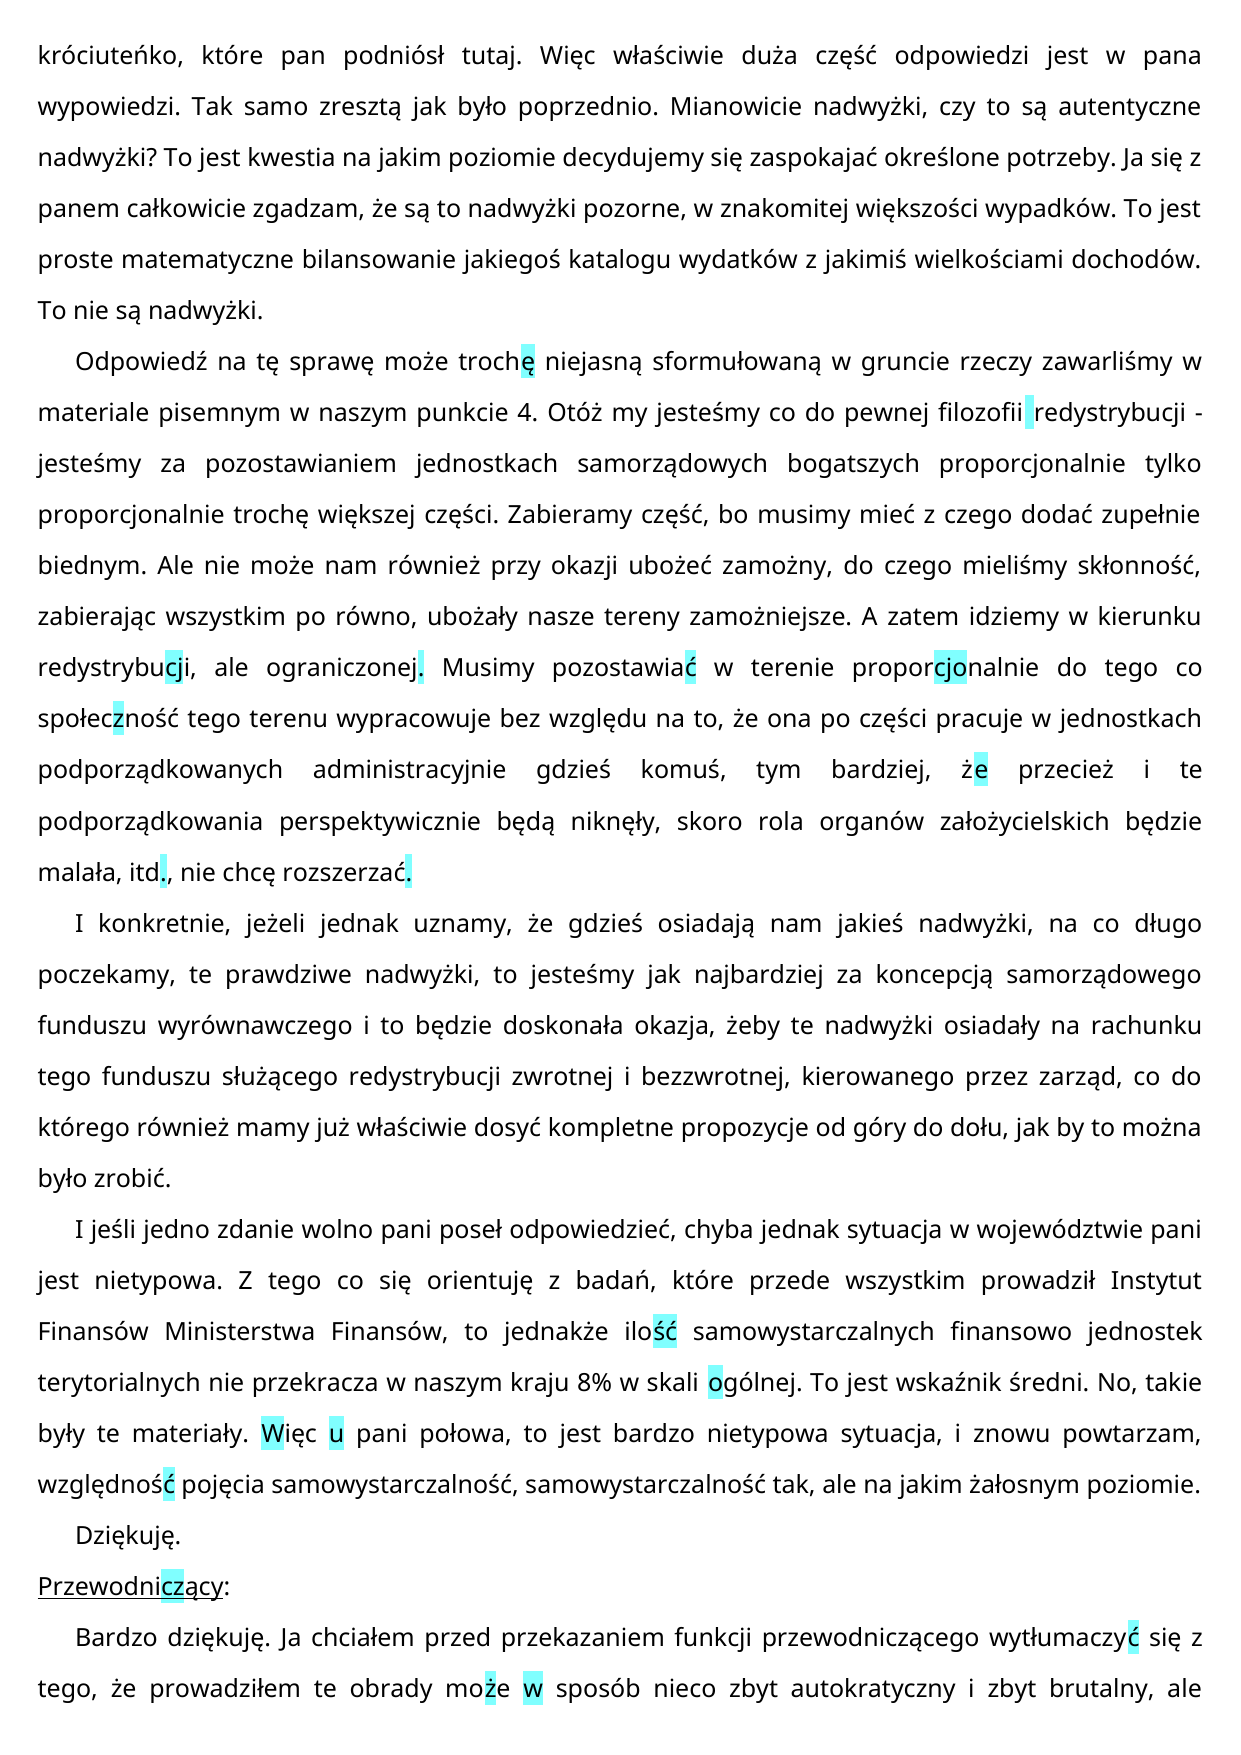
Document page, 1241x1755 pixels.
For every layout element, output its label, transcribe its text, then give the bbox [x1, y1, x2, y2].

text Odpowiedź na tę sprawę może trochę niejasną sformułowaną w gruncie rzeczy zawarliśmy w materiale pisemnym w naszym punkcie 4. Otóż my jesteśmy co do pewnej filozofii redystrybucji - jesteśmy za pozostawianiem jednostkach samorządowych bogatszych proporcjonalnie tylko proporcjonalnie trochę większej części. Zabieramy część, bo musimy mieć z czego dodać zupełnie biednym. Ale nie może nam również przy okazji ubożeć zamożny, do czego mieliśmy skłonność, zabierając wszystkim po równo, ubożały nasze tereny zamożniejsze. A zatem idziemy w kierunku redystrybucji, ale ograniczonej. Musimy pozostawiać w terenie proporcjonalnie do tego co społeczność tego terenu wypracowuje bez względu na to, że ona po części pracuje w jednostkach podporządkowanych administracyjnie gdzieś komuś, tym bardziej, że przecież i te podporządkowania perspektywicznie będą niknęły, skoro rola organów założycielskich będzie malała, itd., nie chcę rozszerzać. [37, 344, 1203, 888]
text Dziękuję. [37, 1518, 1203, 1552]
text króciuteńko, które pan podniósł tutaj. Więc właściwie duża część odpowiedzi jest w pana wypowiedzi. Tak samo zresztą jak było poprzednio. Mianowicie nadwyżki, czy to są autentyczne nadwyżki? To jest kwestia na jakim poziomie decydujemy się zaspokajać określone potrzeby. Ja się z panem całkowicie zgadzam, że są to nadwyżki pozorne, w znakomitej większości wypadków. To jest proste matematyczne bilansowanie jakiegoś katalogu wydatków z jakimiś wielkościami dochodów. To nie są nadwyżki. [37, 37, 1203, 327]
text Przewodniczący: [37, 1569, 1203, 1603]
text I konkretnie, jeżeli jednak uznamy, że gdzieś osiadają nam jakieś nadwyżki, na co długo poczekamy, te prawdziwe nadwyżki, to jesteśmy jak najbardziej za koncepcją samorządowego funduszu wyrównawczego i to będzie doskonała okazja, żeby te nadwyżki osiadały na rachunku tego funduszu służącego redystrybucji zwrotnej i bezzwrotnej, kierowanego przez zarząd, co do którego również mamy już właściwie dosyć kompletne propozycje od góry do dołu, jak by to można było zrobić. [37, 905, 1203, 1194]
text Bardzo dziękuję. Ja chciałem przed przekazaniem funkcji przewodniczącego wytłumaczyć się z tego, że prowadziłem te obrady może w sposób nieco zbyt autokratyczny i zbyt brutalny, ale [37, 1620, 1203, 1705]
text I jeśli jedno zdanie wolno pani poseł odpowiedzieć, chyba jednak sytuacja w województwie pani jest nietypowa. Z tego co się orientuję z badań, które przede wszystkim prowadził Instytut Finansów Ministerstwa Finansów, to jednakże ilość samowystarczalnych finansowo jednostek terytorialnych nie przekracza w naszym kraju 8% w skali ogólnej. To jest wskaźnik średni. No, takie były te materiały. Więc u pani połowa, to jest bardzo nietypowa sytuacja, i znowu powtarzam, względność pojęcia samowystarczalność, samowystarczalność tak, ale na jakim żałosnym poziomie. [37, 1211, 1203, 1501]
